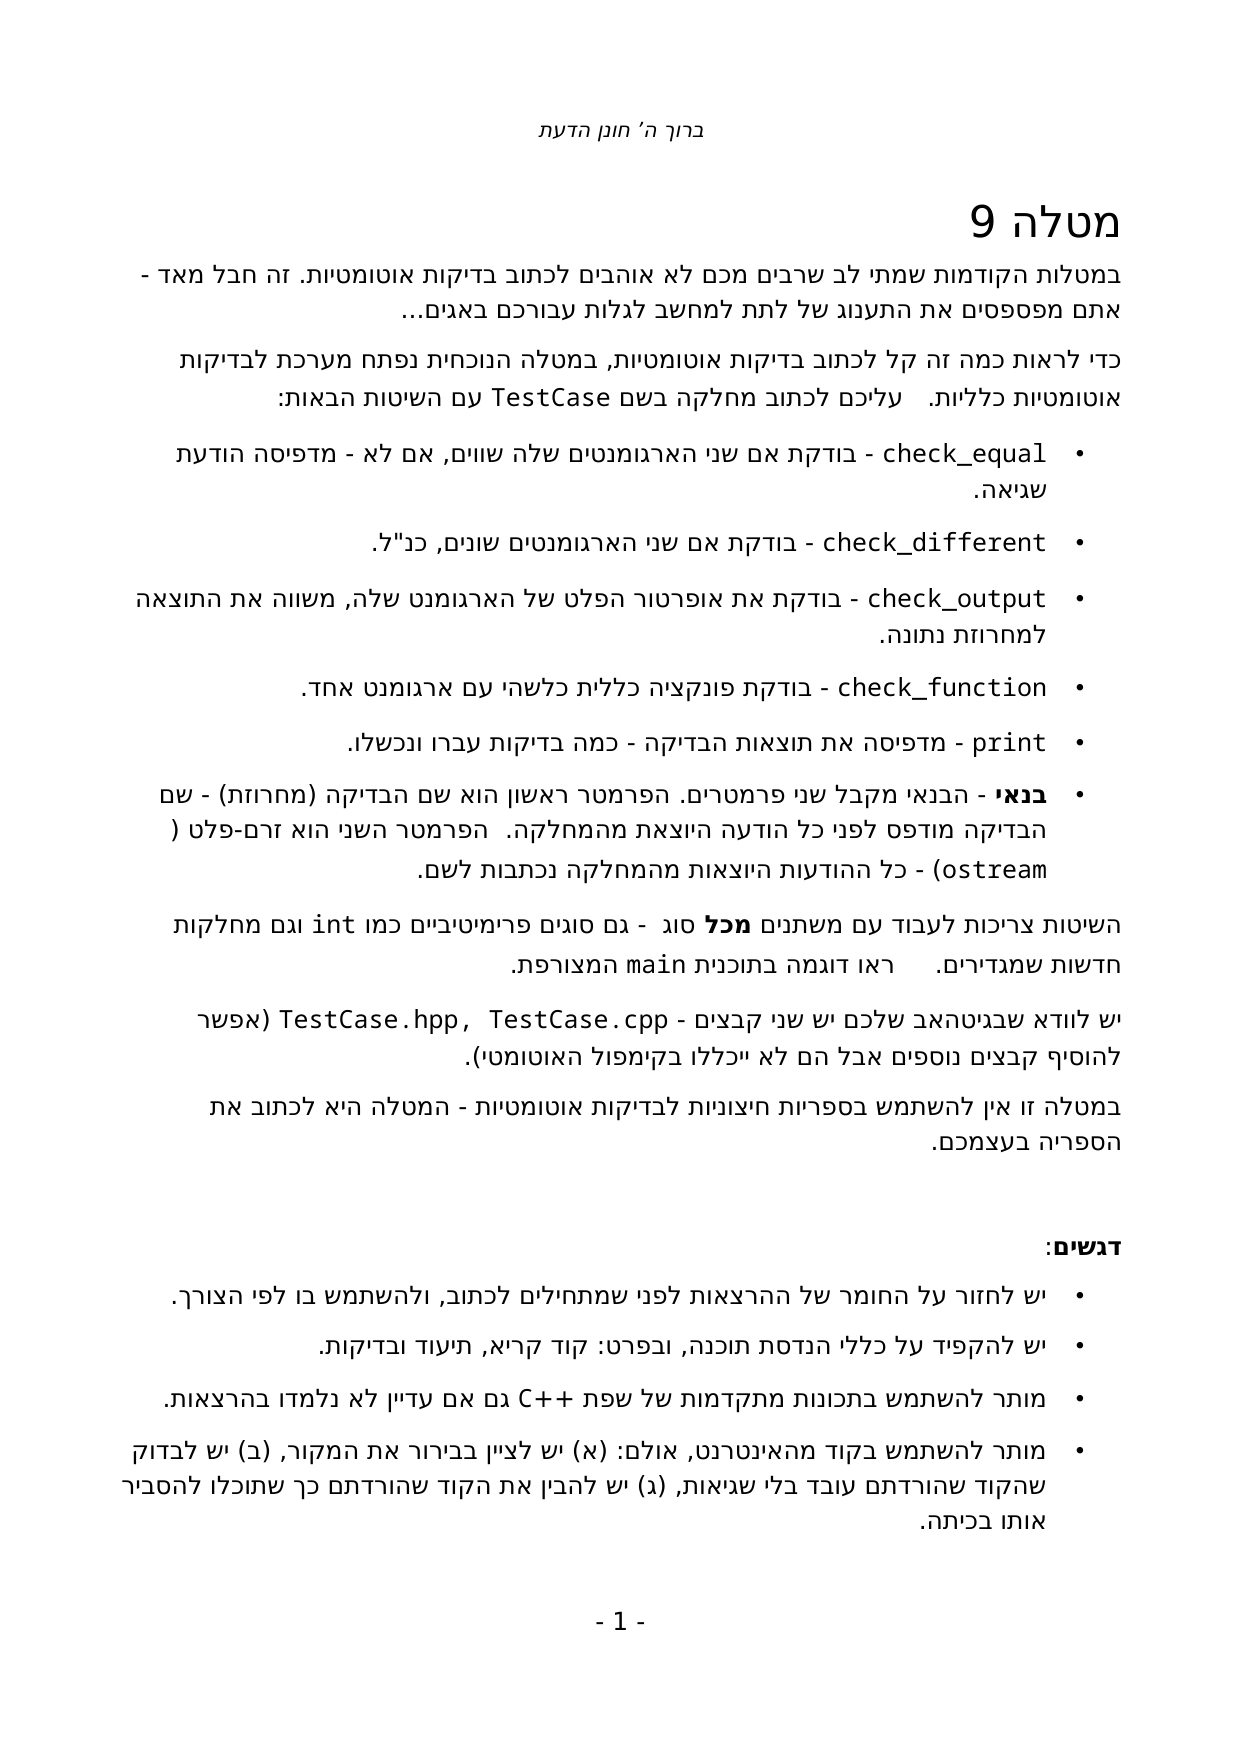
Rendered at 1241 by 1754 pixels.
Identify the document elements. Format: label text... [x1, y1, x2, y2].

list יש להקפיד על כללי הנדסת תוכנה, ובפרט: קוד קריא, תיעוד ובדיקות. [118, 1331, 1084, 1360]
list print - מדפיסה את תוצאות הבדיקה - כמה בדיקות עברו ונכשלו. [118, 725, 1084, 759]
list יש לחזור על החומר של ההרצאות לפני שמתחילים לכתוב, ולהשתמש בו לפי הצורך. [118, 1281, 1084, 1310]
list check_different - בודקת אם שני הארגומנטים שונים, כנ"ל. [118, 525, 1084, 559]
list check_equal - בודקת אם שני הארגומנטים שלה שווים, אם לא - מדפיסה הודעת שגיאה. [118, 435, 1084, 504]
text כדי לראות כמה זה קל לכתוב בדיקות אוטומטיות, במטלה הנוכחית נפתח מערכת לבדיקות אוטומטיות כלליות. עליכם לכתוב מחלקה בשם TestCase עם השיטות הבאות: [118, 345, 1122, 414]
list check_output - בודקת את אופרטור הפלט של הארגומנט שלה, משווה את התוצאה למחרוזת נתונה. [118, 580, 1084, 649]
text השיטות צריכות לעבוד עם משתנים מכל סוג - גם סוגים פרימיטיביים כמו int וגם מחלקות חדשות שמגדירים. ראו דוגמה בתוכנית main המצורפת. [118, 907, 1122, 981]
list בנאי - הבנאי מקבל שני פרמטרים. הפרמטר ראשון הוא שם הבדיקה (מחרוזת) - שם הבדיקה מודפס לפני כל הודעה היוצאת מהמחלקה. הפרמטר השני הוא זרם-פלט (ostream) - כל ההודעות היוצאות מהמחלקה נכתבות לשם. [118, 781, 1084, 886]
text יש לוודא שבגיטהאב שלכם יש שני קבצים - TestCase.hpp, TestCase.cpp (אפשר להוסיף קבצים נוספים אבל הם לא ייכללו בקימפול האוטומטי). [118, 1002, 1122, 1071]
list מותר להשתמש בקוד מהאינטרנט, אולם: (א) יש לציין בבירור את המקור, (ב) יש לבדוק שהקוד שהורדתם עובד בלי שגיאות, (ג) יש להבין את הקוד שהורדתם כך שתוכלו להסביר אותו בכיתה. [118, 1436, 1084, 1535]
text במטלה זו אין להשתמש בספריות חיצוניות לבדיקות אוטומטיות - המטלה היא לכתוב את הספריה בעצמכם. [118, 1092, 1122, 1156]
text דגשים: [118, 1232, 1122, 1261]
list check_function - בודקת פונקציה כללית כלשהי עם ארגומנט אחד. [118, 670, 1084, 704]
subtitle מטלה 9 [118, 197, 1122, 248]
text במטלות הקודמות שמתי לב שרבים מכם לא אוהבים לכתוב בדיקות אוטומטיות. זה חבל מאד - אתם מפספסים את התענוג של לתת למחשב לגלות עבורכם באגים... [118, 260, 1122, 324]
list מותר להשתמש בתכונות מתקדמות של שפת ++C גם אם עדיין לא נלמדו בהרצאות. [118, 1380, 1084, 1414]
